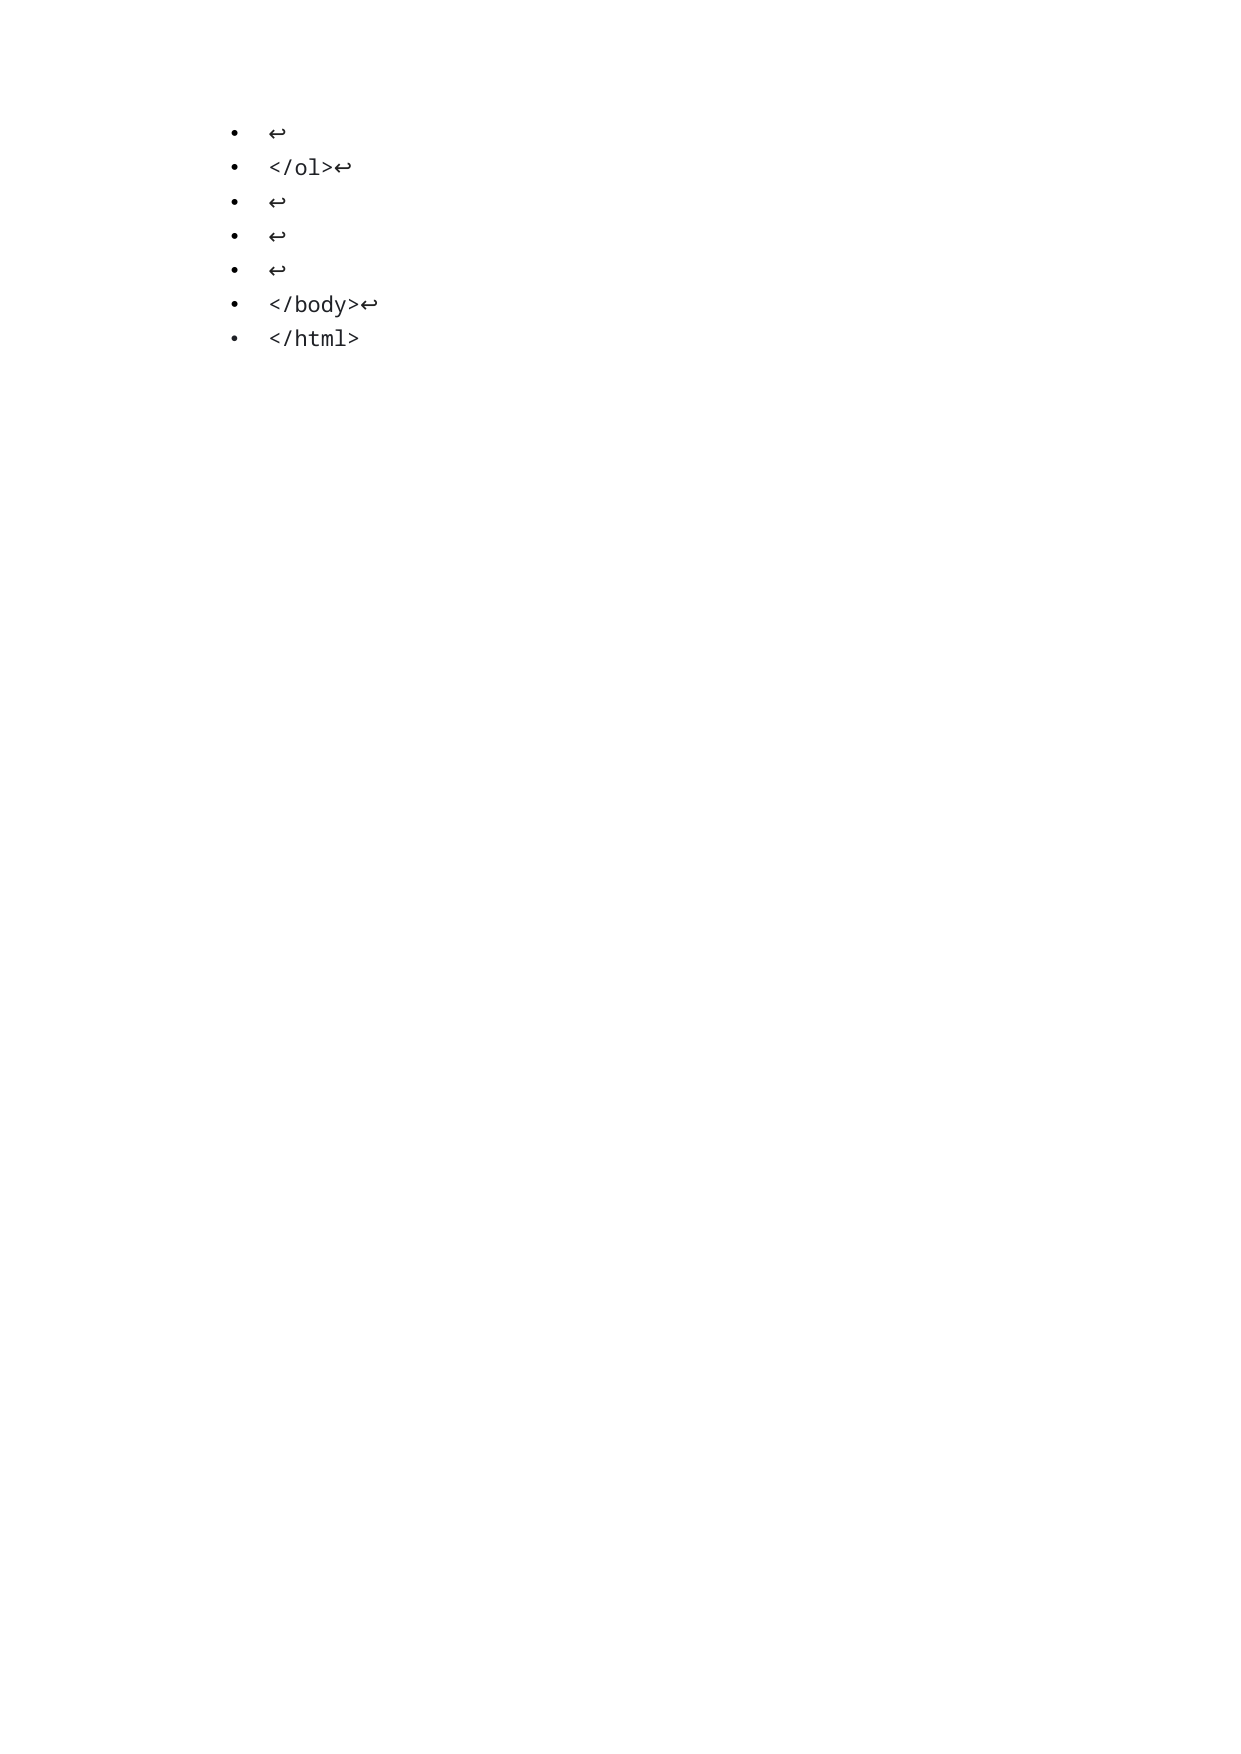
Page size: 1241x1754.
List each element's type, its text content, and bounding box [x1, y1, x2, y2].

list ↩ [231, 255, 1122, 284]
list ↩ [231, 186, 1122, 216]
list </html> [231, 323, 1122, 353]
list ↩ [231, 118, 1122, 148]
list </ol>↩ [231, 152, 1122, 182]
list </body>↩ [231, 289, 1122, 319]
list ↩ [231, 221, 1122, 250]
